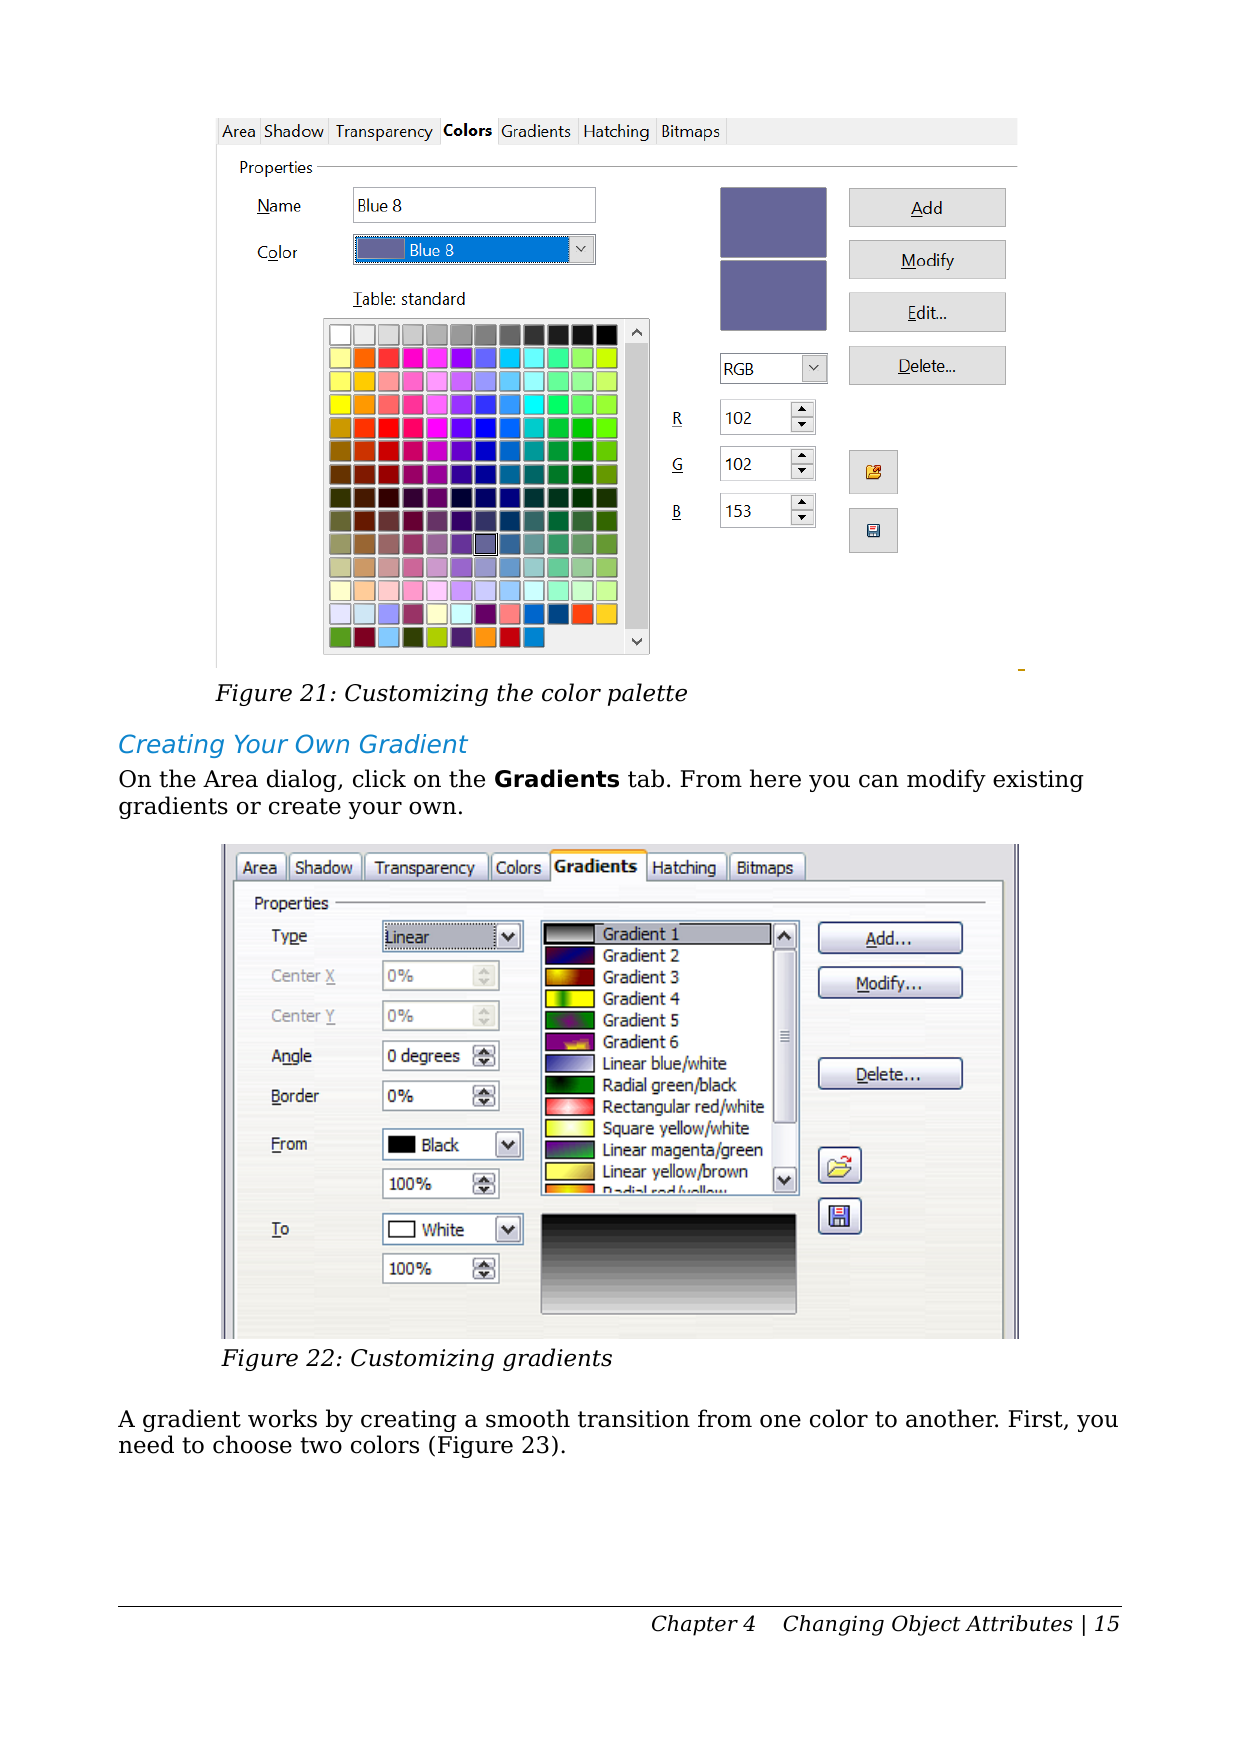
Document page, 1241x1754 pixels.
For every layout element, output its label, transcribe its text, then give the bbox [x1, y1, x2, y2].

text Figure 22: Customizing gradients [222, 1345, 1019, 1372]
picture [221, 844, 1019, 1339]
text Figure 21: Customizing the color palette [216, 680, 1025, 706]
picture [215, 118, 1018, 668]
subtitle Creating Your Own Gradient [118, 731, 1122, 760]
text On the Area dialog, click on the Gradients tab. From here you can modify existing gradients or create your own. [118, 766, 1122, 819]
text A gradient works by creating a smooth transition from one color to another. First, you need to choose two colors (Figure 23). [118, 1406, 1122, 1459]
